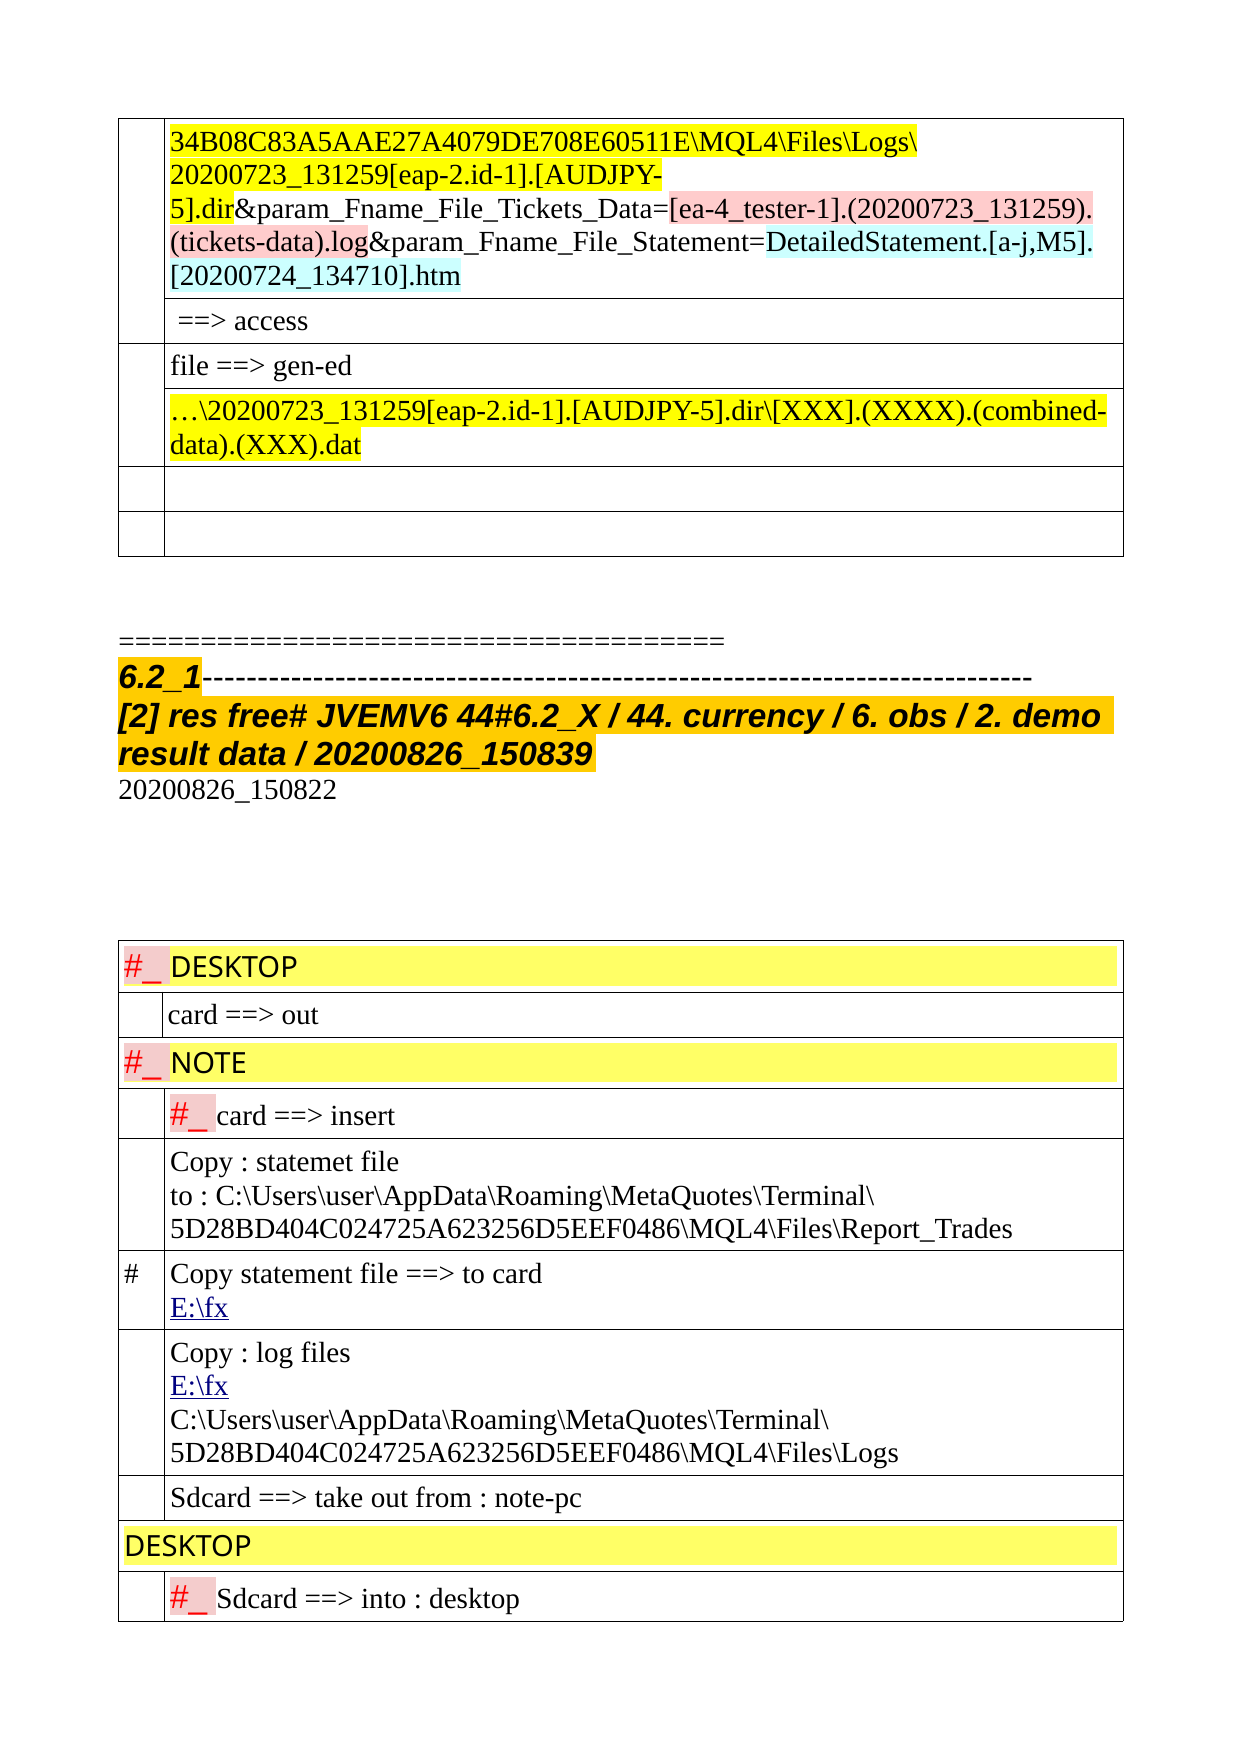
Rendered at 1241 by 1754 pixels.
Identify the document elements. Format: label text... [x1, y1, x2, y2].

table_cell card ==> out [163, 993, 1123, 1037]
table_cell #_ NOTE [119, 1038, 1123, 1088]
table_cell …\20200723_131259[eap-2.id-1].[AUDJPY-5].dir\[XXX].(XXXX).(combined-data).(XXX).dat [165, 389, 1123, 466]
text ===================================== 6.2_1--------------------------------------------------------------------------- [118, 624, 1122, 696]
table_cell [130, 963, 137, 969]
table_cell [119, 993, 162, 1037]
table_cell [130, 1059, 137, 1065]
text [2] res free# JVEMV6 44#6.2_X / 44. currency / 6. obs / 2. demo result data / 20200826_150839 [118, 696, 1122, 772]
table_cell [119, 1139, 164, 1250]
table_cell #_ card ==> insert [165, 1089, 1123, 1138]
table_cell Copy : statemet file to : C:\Users\user\AppData\Roaming\MetaQuotes\Terminal\5D28BD404C024725A623256D5EEF0486\MQL4\Files\Report_Trades [165, 1139, 1123, 1250]
table_cell DESKTOP [119, 1521, 1123, 1571]
table_header #_ DESKTOP [119, 941, 1123, 992]
table_cell [119, 1330, 164, 1475]
table_cell [165, 512, 1123, 556]
table_cell [124, 1043, 169, 1080]
table_cell Sdcard ==> take out from : note-pc [165, 1476, 1123, 1520]
table_cell [119, 512, 164, 556]
table_cell [119, 119, 164, 342]
table_cell [119, 467, 164, 511]
table_cell [119, 1572, 164, 1621]
table_cell #_ Sdcard ==> into : desktop [165, 1572, 1123, 1621]
table_cell [165, 467, 1123, 511]
text 20200826_150822 [118, 772, 1122, 806]
table_cell file ==> gen-ed [165, 344, 1123, 388]
table_cell # [119, 1251, 164, 1329]
table_cell ==> access [165, 299, 1123, 342]
table_cell [119, 1089, 164, 1138]
table_cell Copy statement file ==> to card E:\fx [165, 1251, 1123, 1329]
table_cell Copy : log files E:\fx C:\Users\user\AppData\Roaming\MetaQuotes\Terminal\5D28BD404C024725A623256D5EEF0486\MQL4\Files\Logs [165, 1330, 1123, 1475]
table_cell [119, 344, 164, 466]
table_cell 34B08C83A5AAE27A4079DE708E60511E\MQL4\Files\Logs\20200723_131259[eap-2.id-1].[AUDJPY-5].dir&param_Fname_File_Tickets_Data=[ea-4_tester-1].(20200723_131259).(tickets-data).log&param_Fname_File_Statement=DetailedStatement.[a-j,M5].[20200724_134710].htm [165, 119, 1123, 297]
table_cell [119, 1476, 164, 1520]
table_cell [124, 946, 169, 983]
